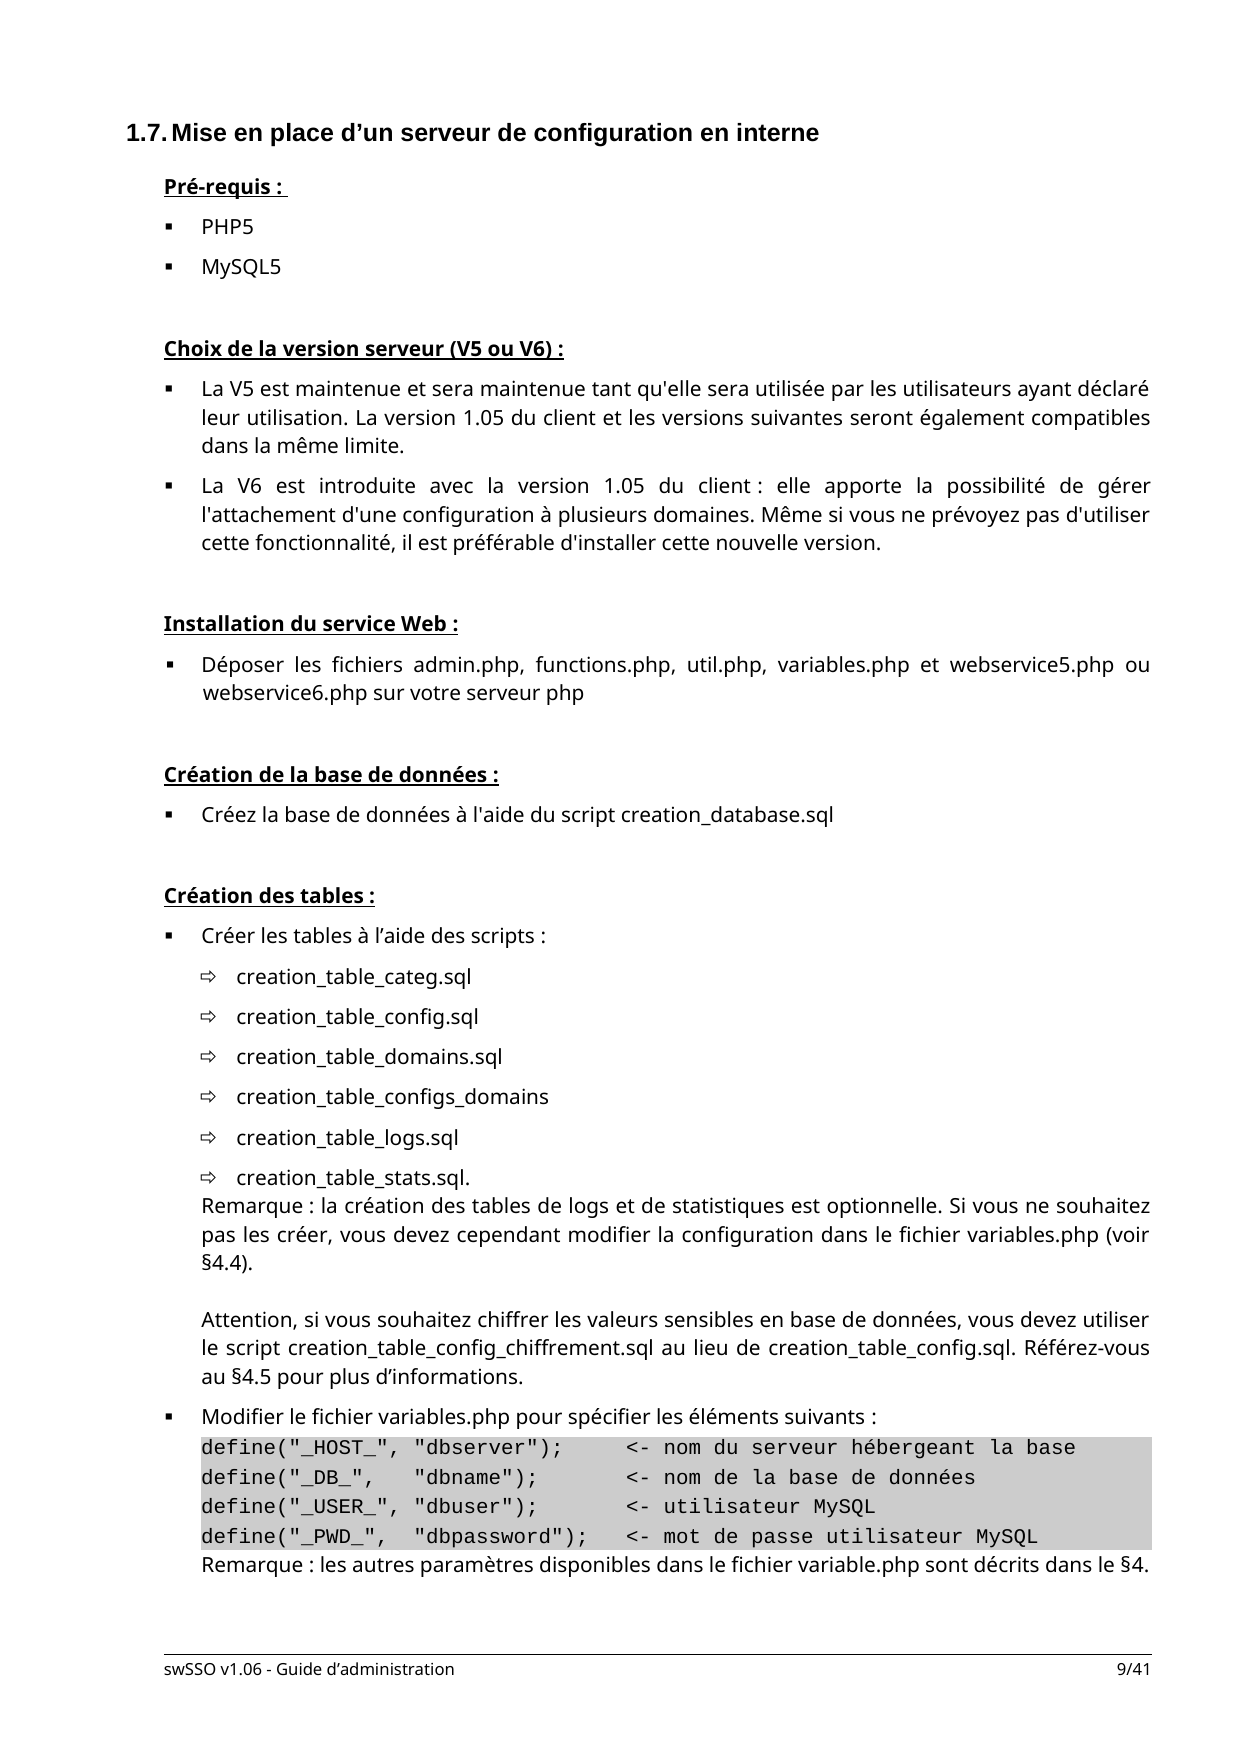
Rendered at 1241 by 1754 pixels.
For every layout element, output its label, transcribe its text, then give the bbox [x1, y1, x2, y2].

list creation_table_stats.sql. [199, 1163, 1152, 1191]
text Choix de la version serveur (V5 ou V6) : [164, 334, 1152, 363]
list PHP5 [164, 212, 1152, 241]
list creation_table_domains.sql [199, 1042, 1152, 1071]
list Modifier le fichier variables.php pour spécifier les éléments suivants : [164, 1402, 1152, 1431]
text Attention, si vous souhaitez chiffrer les valeurs sensibles en base de données, vous devez utiliser le script creation_table_config_chiffrement.sql au lieu de creation_table_config.sql. Référez-vous au §4.5 pour plus d’informations. [201, 1305, 1152, 1390]
text define("_DB_", "dbname"); <- nom de la base de données [201, 1467, 1152, 1490]
list creation_table_logs.sql [199, 1123, 1152, 1151]
text Remarque : les autres paramètres disponibles dans le fichier variable.php sont décrits dans le §4. [201, 1550, 1152, 1578]
list La V6 est introduite avec la version 1.05 du client : elle apporte la possibilité de gérer l'attachement d'une configuration à plusieurs domaines. Même si vous ne prévoyez pas d'utiliser cette fonctionnalité, il est préférable d'installer cette nouvelle version. [164, 471, 1152, 557]
text Installation du service Web : [164, 609, 1152, 638]
text Pré-requis : [164, 172, 1152, 200]
list La V5 est maintenue et sera maintenue tant qu'elle sera utilisée par les utilisateurs ayant déclaré leur utilisation. La version 1.05 du client et les versions suivantes seront également compatibles dans la même limite. [164, 374, 1152, 460]
text Remarque : la création des tables de logs et de statistiques est optionnelle. Si vous ne souhaitez pas les créer, vous devez cependant modifier la configuration dans le fichier variables.php (voir §4.4). [201, 1191, 1152, 1277]
text Création de la base de données : [164, 760, 1152, 788]
list creation_table_config.sql [199, 1002, 1152, 1030]
list Créez la base de données à l'aide du script creation_database.sql [164, 800, 1152, 829]
text Création des tables : [164, 881, 1152, 910]
list Déposer les fichiers admin.php, functions.php, util.php, variables.php et webservice5.php ou webservice6.php sur votre serveur php [165, 650, 1152, 707]
list Créer les tables à l’aide des scripts : [164, 922, 1152, 950]
text define("_PWD_", "dbpassword"); <- mot de passe utilisateur MySQL [201, 1526, 1152, 1550]
text define("_HOST_", "dbserver"); <- nom du serveur hébergeant la base [201, 1437, 1152, 1460]
list MySQL5 [164, 252, 1152, 281]
list creation_table_configs_domains [199, 1082, 1152, 1111]
subtitle Mise en place d’un serveur de configuration en interne [126, 118, 1152, 147]
text define("_USER_", "dbuser"); <- utilisateur MySQL [201, 1497, 1152, 1520]
list creation_table_categ.sql [199, 962, 1152, 990]
